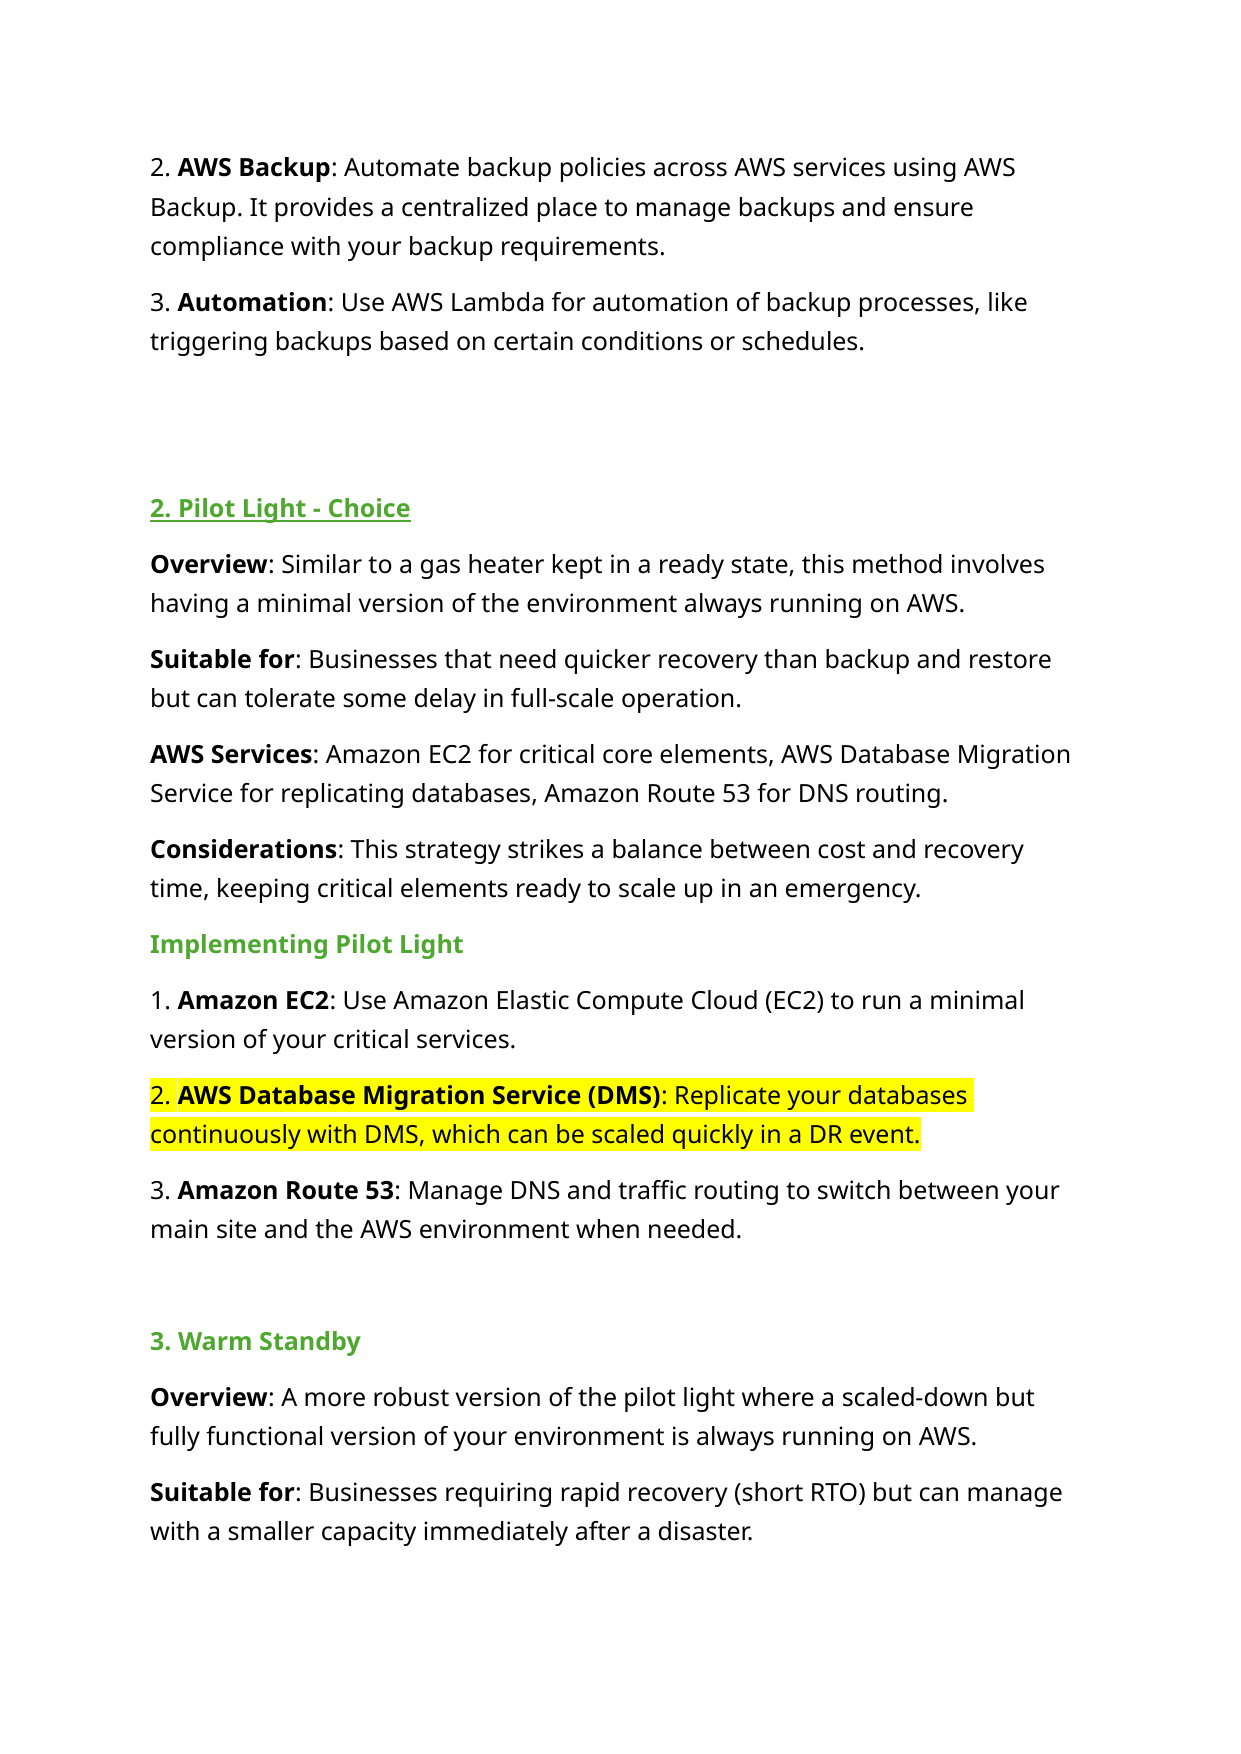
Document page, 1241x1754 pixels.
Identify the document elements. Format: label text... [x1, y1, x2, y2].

text AWS Services: Amazon EC2 for critical core elements, AWS Database Migration Service for replicating databases, Amazon Route 53 for DNS routing. [150, 737, 1090, 810]
text 1. Amazon EC2: Use Amazon Elastic Compute Cloud (EC2) to run a minimal version of your critical services. [150, 982, 1090, 1056]
text Considerations: This strategy strikes a balance between cost and recovery time, keeping critical elements ready to scale up in an emergency. [150, 832, 1090, 905]
text Suitable for: Businesses requiring rapid recovery (short RTO) but can manage with a smaller capacity immediately after a disaster. [150, 1474, 1090, 1547]
text Implementing Pilot Light [150, 927, 1090, 961]
text 2. AWS Backup: Automate backup policies across AWS services using AWS Backup. It provides a centralized place to manage backups and ensure compliance with your backup requirements. [150, 150, 1090, 262]
text 3. Warm Standby [150, 1323, 1090, 1357]
text Overview: Similar to a gas heater kept in a ready state, this method involves having a minimal version of the environment always running on AWS. [150, 547, 1090, 620]
text 3. Amazon Route 53: Manage DNS and traffic routing to switch between your main site and the AWS environment when needed. [150, 1172, 1090, 1246]
text 3. Automation: Use AWS Lambda for automation of backup processes, like triggering backups based on certain conditions or schedules. [150, 284, 1090, 357]
text Suitable for: Businesses that need quicker recovery than backup and restore but can tolerate some delay in full-scale operation. [150, 642, 1090, 715]
text Overview: A more robust version of the pilot light where a scaled-down but fully functional version of your environment is always running on AWS. [150, 1379, 1090, 1452]
text 2. Pilot Light - Choice [150, 491, 1090, 525]
text 2. AWS Database Migration Service (DMS): Replicate your databases continuously with DMS, which can be scaled quickly in a DR event. [150, 1077, 1090, 1151]
